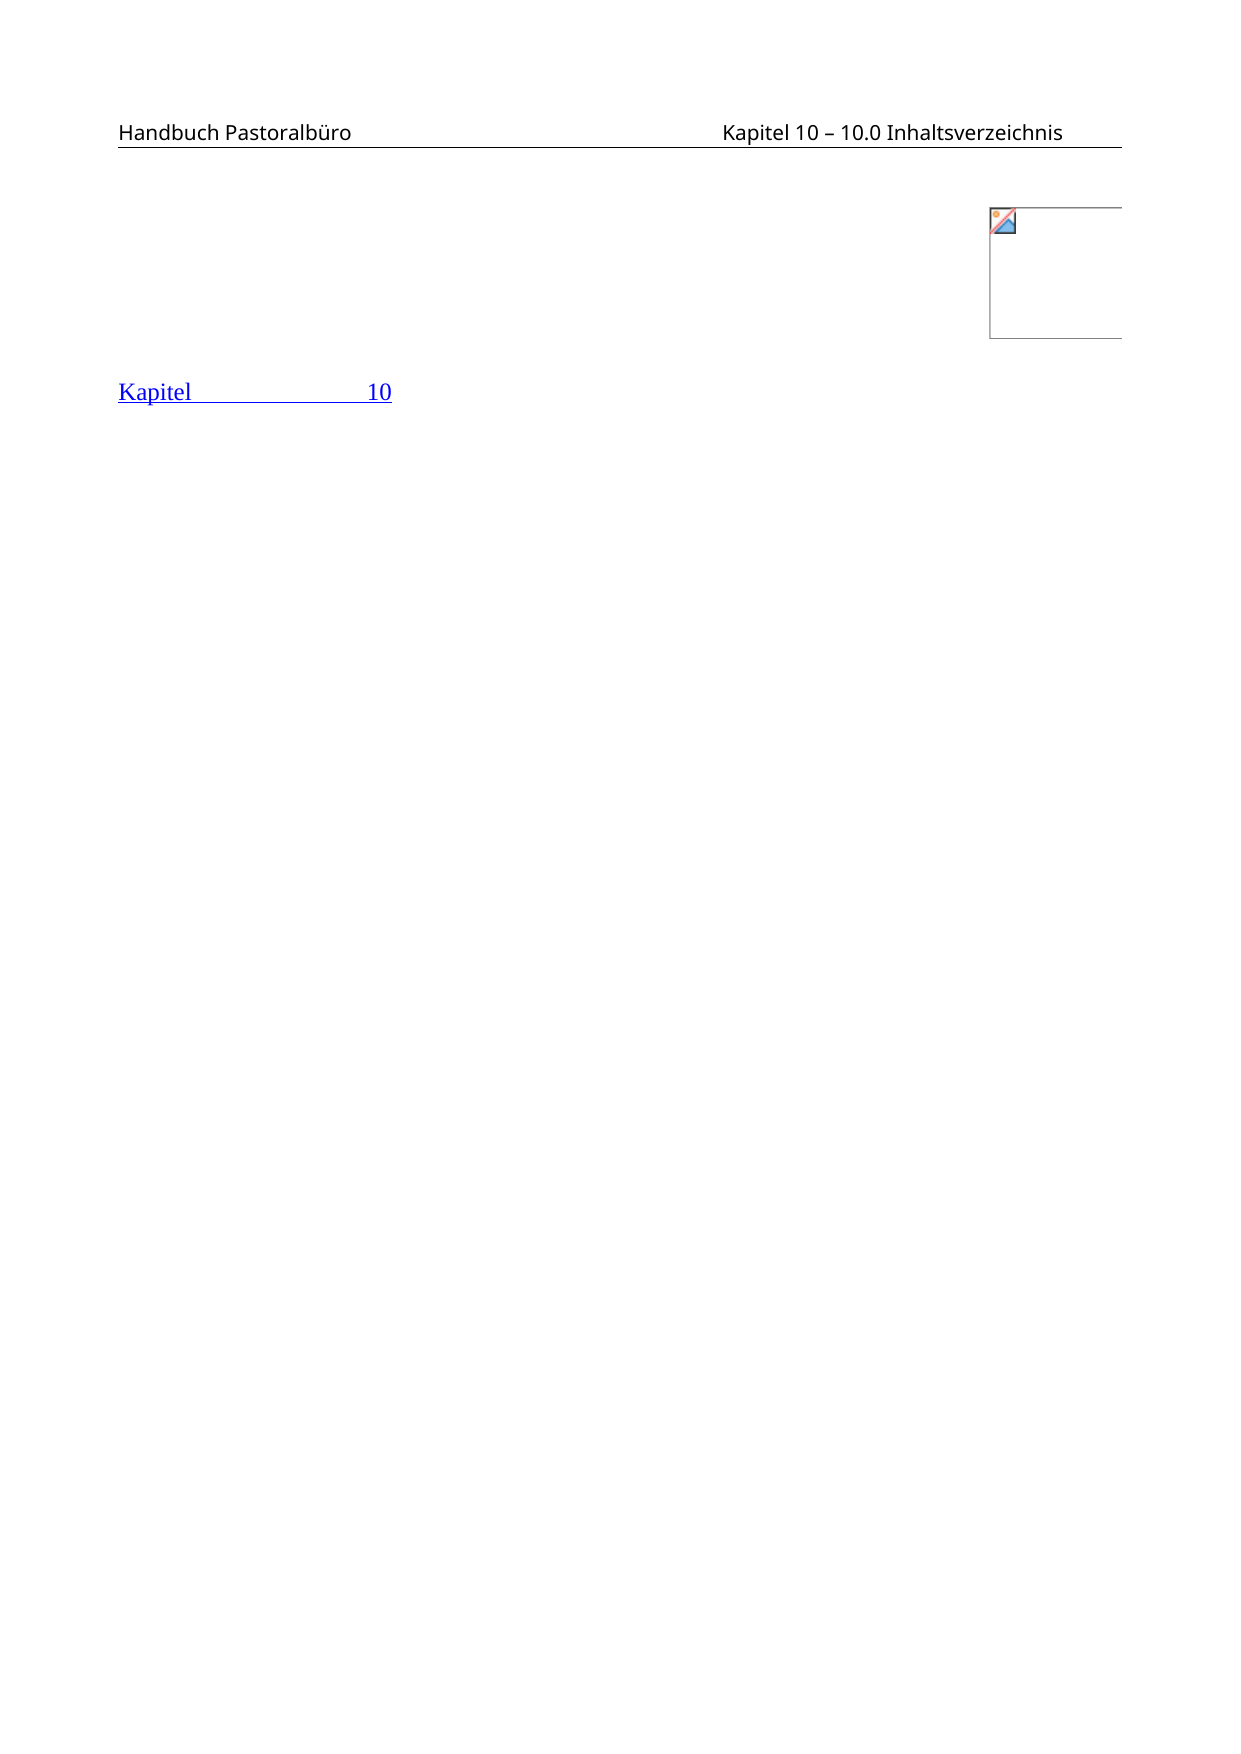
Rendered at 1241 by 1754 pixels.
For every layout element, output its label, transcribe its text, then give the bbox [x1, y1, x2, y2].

text Kapitel 10 [118, 377, 1122, 406]
